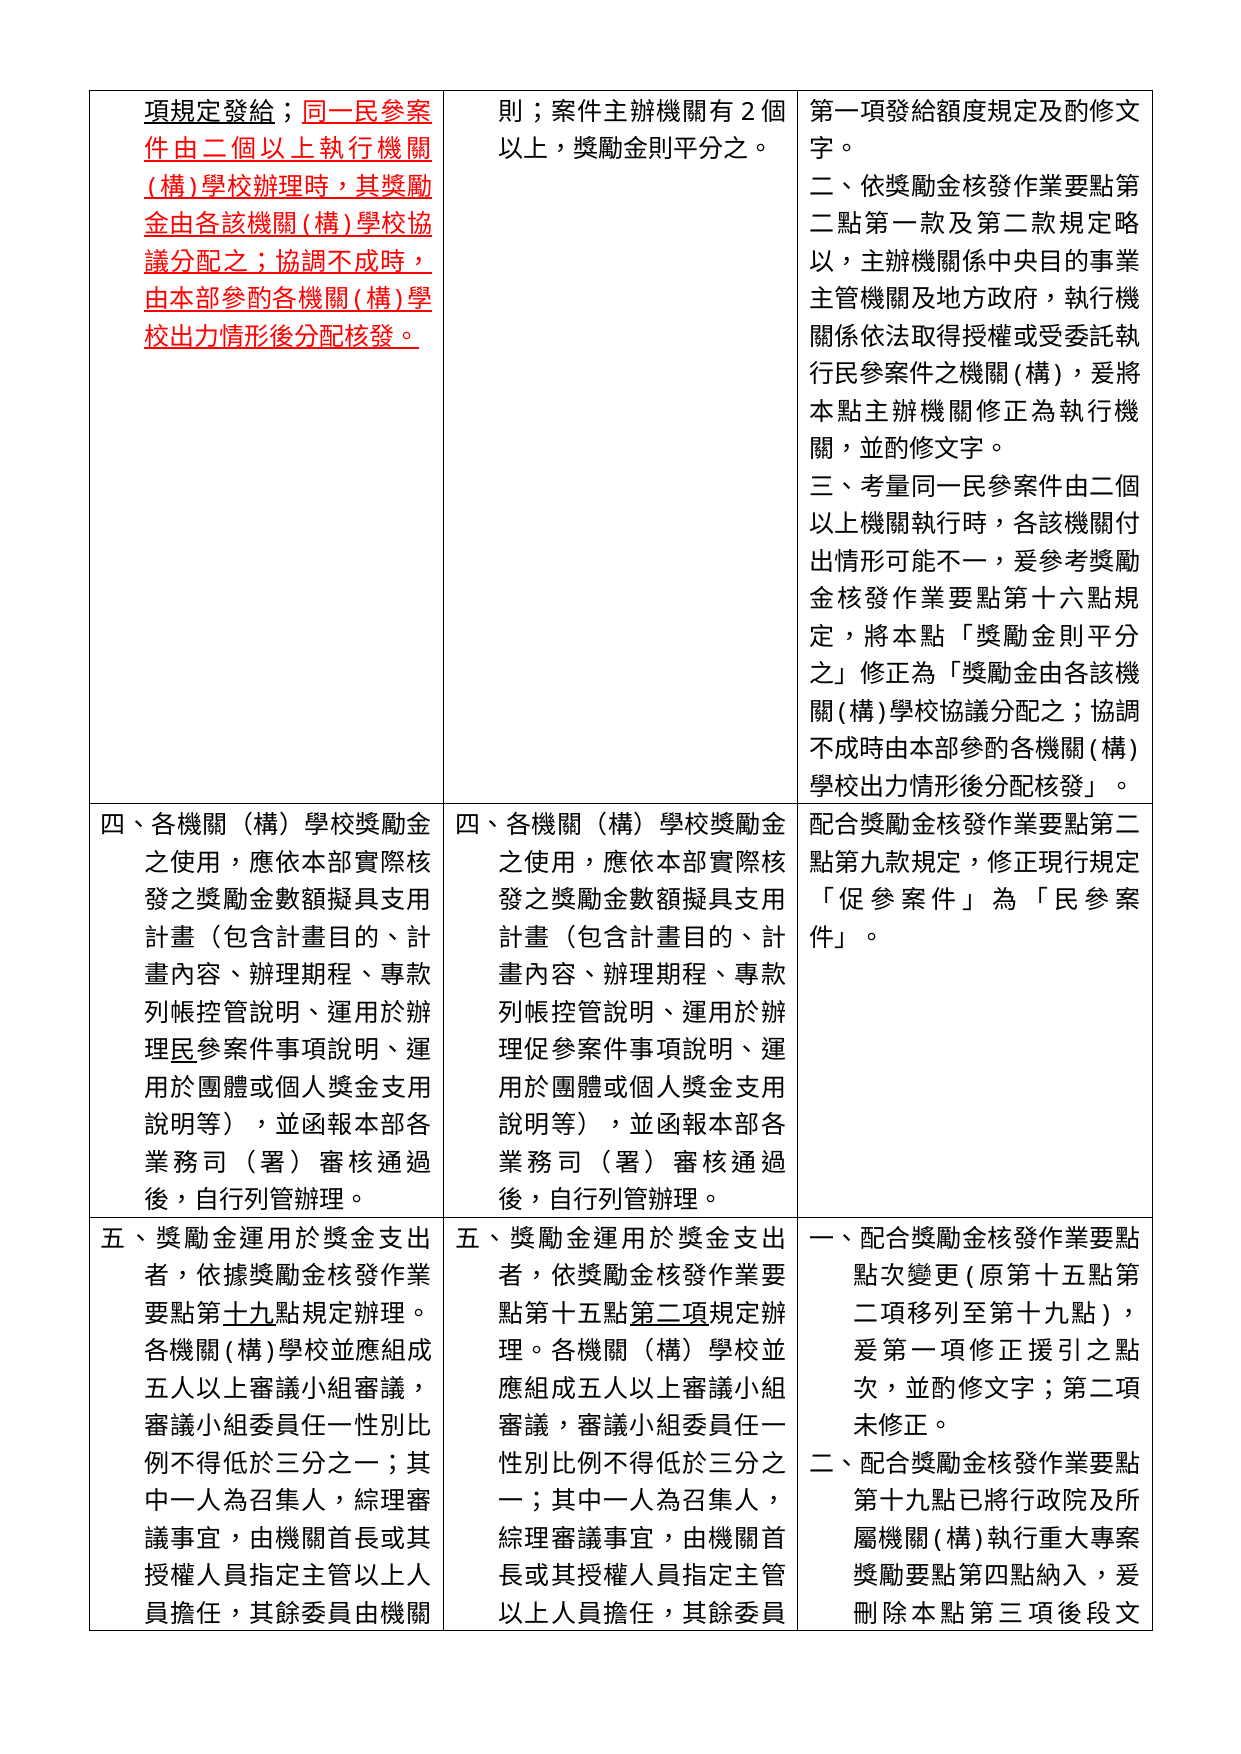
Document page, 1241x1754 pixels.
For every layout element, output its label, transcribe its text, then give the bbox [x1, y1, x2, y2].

table_cell 五、獎勵金運用於獎金支出者，依據獎勵金核發作業要點第十九點規定辦理。各機關(構)學校並應組成五人以上審議小組審議，審議小組委員任一性別比例不得低於三分之一；其中一人為召集人，綜理審議事宜，由機關首長或其授權人員指定主管以上人員擔任，其餘委員由機關 [90, 1218, 443, 1630]
table_cell 四、各機關（構）學校獎勵金之使用，應依本部實際核發之獎勵金數額擬具支用計畫（包含計畫目的、計畫內容、辦理期程、專款列帳控管說明、運用於辦理促參案件事項說明、運用於團體或個人獎金支用說明等），並函報本部各業務司（署）審核通過後，自行列管辦理。 [444, 804, 797, 1217]
table_cell 第一項發給額度規定及酌修文字。 二、依獎勵金核發作業要點第二點第一款及第二款規定略以，主辦機關係中央目的事業主管機關及地方政府，執行機關係依法取得授權或受委託執行民參案件之機關(構)，爰將本點主辦機關修正為執行機關，並酌修文字。 三、考量同一民參案件由二個以上機關執行時，各該機關付出情形可能不一，爰參考獎勵金核發作業要點第十六點規定，將本點「獎勵金則平分之」修正為「獎勵金由各該機關(構)學校協議分配之；協調不成時由本部參酌各機關(構)學校出力情形後分配核發」。 [798, 91, 1152, 803]
table_cell 配合獎勵金核發作業要點第二點第九款規定，修正現行規定「促參案件」為「民參案件」。 [798, 804, 1152, 1217]
table_cell 五、獎勵金運用於獎金支出者，依獎勵金核發作業要點第十五點第二項規定辦理。各機關（構）學校並應組成五人以上審議小組審議，審議小組委員任一性別比例不得低於三分之一；其中一人為召集人，綜理審議事宜，由機關首長或其授權人員指定主管以上人員擔任，其餘委員 [444, 1218, 797, 1630]
table_cell 則；案件主辦機關有2個以上，獎勵金則平分之。 [444, 91, 797, 803]
table_cell 一、配合獎勵金核發作業要點點次變更(原第十五點第二項移列至第十九點)，爰第一項修正援引之點次，並酌修文字；第二項未修正。 二、配合獎勵金核發作業要點第十九點已將行政院及所屬機關(構)執行重大專案獎勵要點第四點納入，爰刪除本點第三項後段文 [798, 1218, 1152, 1630]
table_cell 項規定發給；同一民參案件由二個以上執行機關(構)學校辦理時，其獎勵金由各該機關(構)學校協議分配之；協調不成時，由本部參酌各機關(構)學校出力情形後分配核發。 [90, 91, 443, 803]
table_cell 四、各機關（構）學校獎勵金之使用，應依本部實際核發之獎勵金數額擬具支用計畫（包含計畫目的、計畫內容、辦理期程、專款列帳控管說明、運用於辦理民參案件事項說明、運用於團體或個人獎金支用說明等），並函報本部各業務司（署）審核通過後，自行列管辦理。 [90, 804, 443, 1217]
